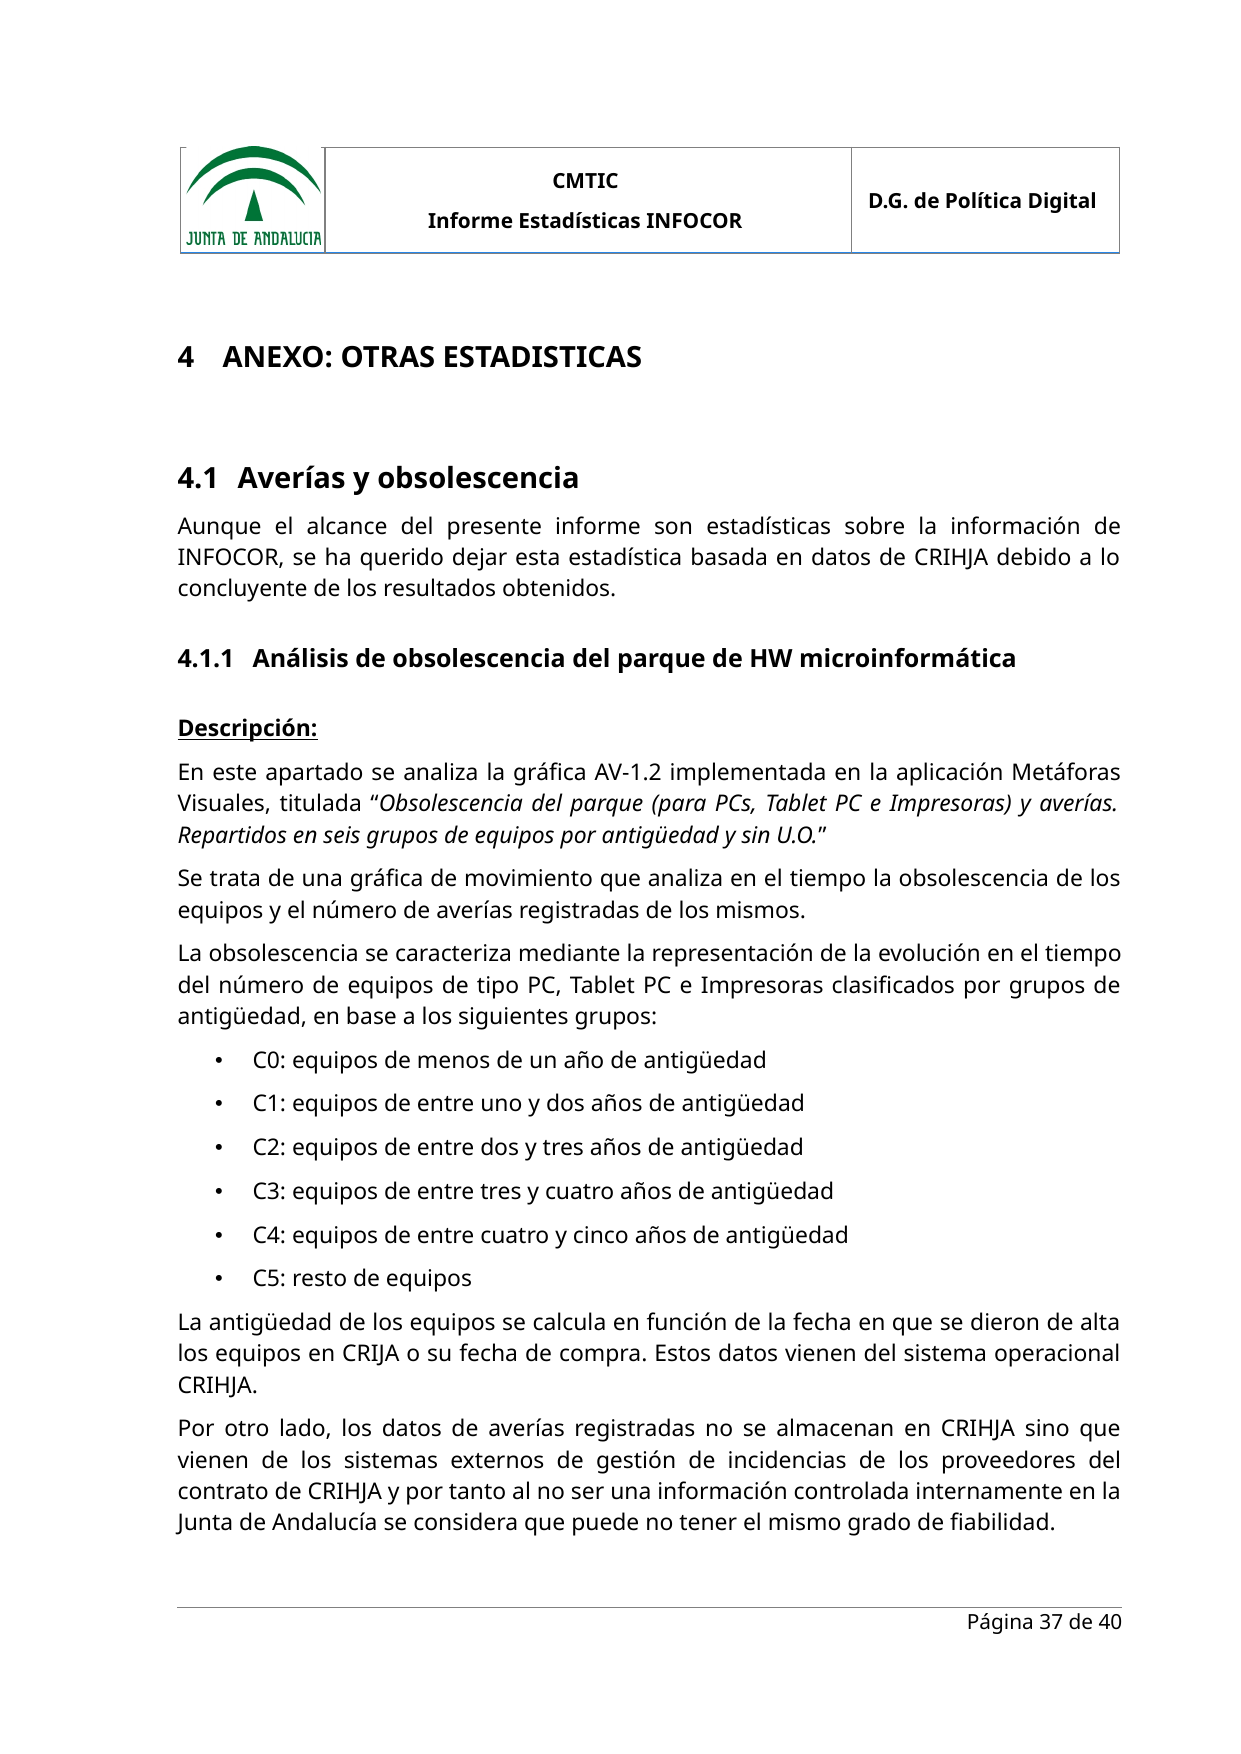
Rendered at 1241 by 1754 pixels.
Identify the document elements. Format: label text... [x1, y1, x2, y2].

subtitle Análisis de obsolescencia del parque de HW microinformática [177, 641, 1122, 675]
text Descripción: [177, 712, 1122, 744]
list C2: equipos de entre dos y tres años de antigüedad [215, 1131, 1122, 1162]
text La obsolescencia se caracteriza mediante la representación de la evolución en el tiempo del número de equipos de tipo PC, Tablet PC e Impresoras clasificados por grupos de antigüedad, en base a los siguientes grupos: [177, 937, 1122, 1031]
text La antigüedad de los equipos se calcula en función de la fecha en que se dieron de alta los equipos en CRIJA o su fecha de compra. Estos datos vienen del sistema operacional CRIHJA. [177, 1306, 1122, 1400]
text Aunque el alcance del presente informe son estadísticas sobre la información de INFOCOR, se ha querido dejar esta estadística basada en datos de CRIHJA debido a lo concluyente de los resultados obtenidos. [177, 509, 1122, 603]
text Por otro lado, los datos de averías registradas no se almacenan en CRIHJA sino que vienen de los sistemas externos de gestión de incidencias de los proveedores del contrato de CRIHJA y por tanto al no ser una información controlada internamente en la Junta de Andalucía se considera que puede no tener el mismo grado de fiabilidad. [177, 1412, 1122, 1537]
text En este apartado se analiza la gráfica AV-1.2 implementada en la aplicación Metáforas Visuales, titulada “Obsolescencia del parque (para PCs, Tablet PC e Impresoras) y averías. Repartidos en seis grupos de equipos por antigüedad y sin U.O.” [177, 756, 1122, 850]
list C5: resto de equipos [215, 1262, 1122, 1294]
list C1: equipos de entre uno y dos años de antigüedad [215, 1087, 1122, 1119]
subtitle Averías y obsolescencia [177, 457, 1122, 497]
list C0: equipos de menos de un año de antigüedad [215, 1044, 1122, 1075]
picture [186, 146, 321, 245]
text Se trata de una gráfica de movimiento que analiza en el tiempo la obsolescencia de los equipos y el número de averías registradas de los mismos. [177, 862, 1122, 925]
list C4: equipos de entre cuatro y cinco años de antigüedad [215, 1219, 1122, 1250]
subtitle ANEXO: OTRAS ESTADISTICAS [177, 336, 1122, 376]
list C3: equipos de entre tres y cuatro años de antigüedad [215, 1175, 1122, 1206]
